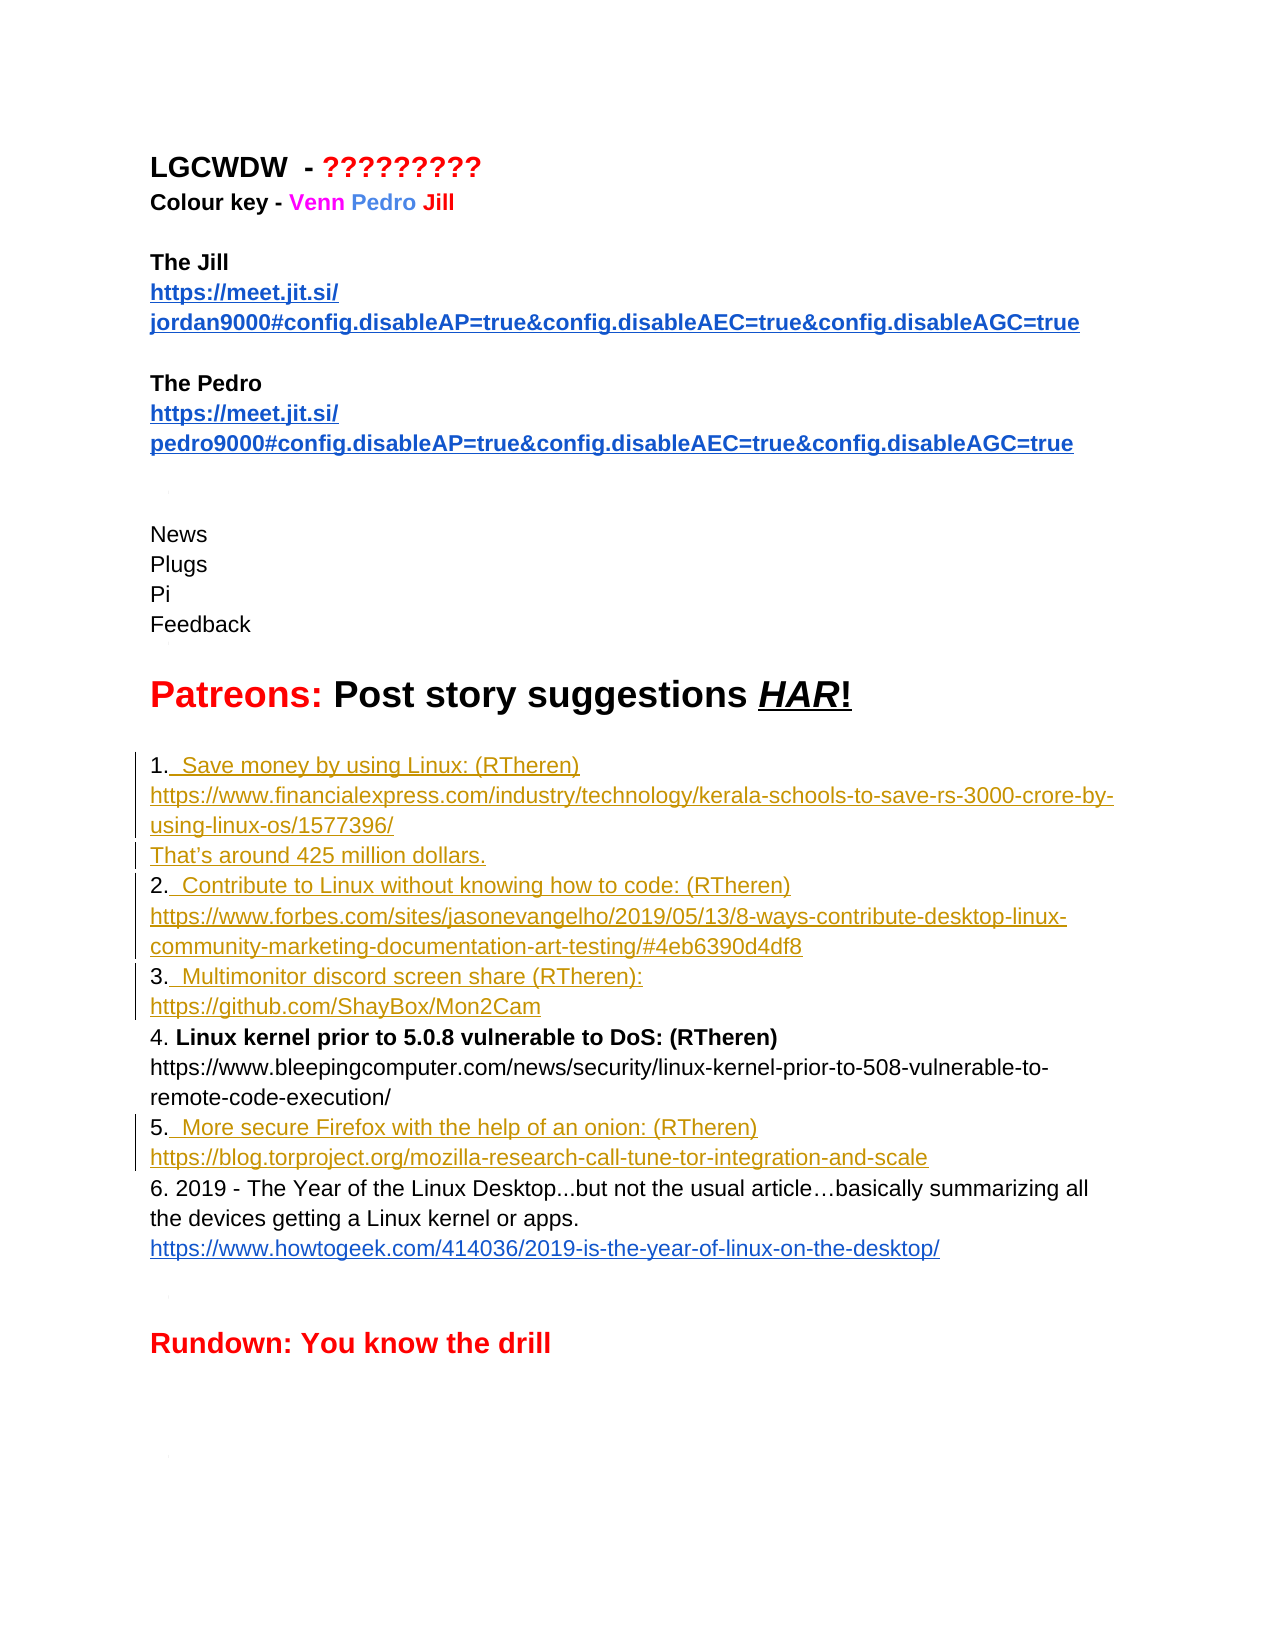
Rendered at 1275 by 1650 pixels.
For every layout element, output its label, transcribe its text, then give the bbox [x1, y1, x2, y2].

text Colour key - Venn Pedro Jill [150, 188, 1125, 215]
text 3. Multimonitor discord screen share (RTheren): https://github.com/ShayBox/Mon2Cam [150, 963, 1125, 1020]
text https://meet.jit.si/jordan9000#config.disableAP=true&config.disableAEC=true&config.disableAGC=true [150, 279, 1125, 336]
text LGCWDW - ????????? [150, 150, 1125, 183]
text 5. More secure Firefox with the help of an onion: (RTheren) https://blog.torproject.org/mozilla-research-call-tune-tor-integration-and-scale [150, 1114, 1125, 1171]
text Rundown: You know the drill [150, 1326, 1125, 1359]
text Plugs [150, 551, 1125, 577]
text That’s around 425 million dollars. [150, 842, 1125, 869]
text 2. Contribute to Linux without knowing how to code: (RTheren) https://www.forbes.com/sites/jasonevangelho/2019/05/13/8-ways-contribute-desktop-linux-community-marketing-documentation-art-testing/#4eb6390d4df8 [150, 872, 1125, 959]
text Patreons: Post story suggestions HAR! [150, 672, 1125, 715]
text News [150, 521, 1125, 547]
text Feedback [150, 611, 1125, 638]
text The Jill [150, 249, 1125, 275]
text The Pedro [150, 370, 1125, 396]
text https://www.howtogeek.com/414036/2019-is-the-year-of-linux-on-the-desktop/ [150, 1235, 1125, 1261]
text Pi [150, 581, 1125, 608]
text 6. 2019 - The Year of the Linux Desktop...but not the usual article…basically summarizing all the devices getting a Linux kernel or apps. [150, 1174, 1125, 1231]
text 4. Linux kernel prior to 5.0.8 vulnerable to DoS: (RTheren) https://www.bleepingcomputer.com/news/security/linux-kernel-prior-to-508-vulnerable-to-remote-code-execution/ [150, 1023, 1125, 1110]
text https://meet.jit.si/pedro9000#config.disableAP=true&config.disableAEC=true&config.disableAGC=true [150, 400, 1125, 457]
text 1. Save money by using Linux: (RTheren) https://www.financialexpress.com/industry/technology/kerala-schools-to-save-rs-3000-crore-by-using-linux-os/1577396/ [150, 752, 1125, 838]
